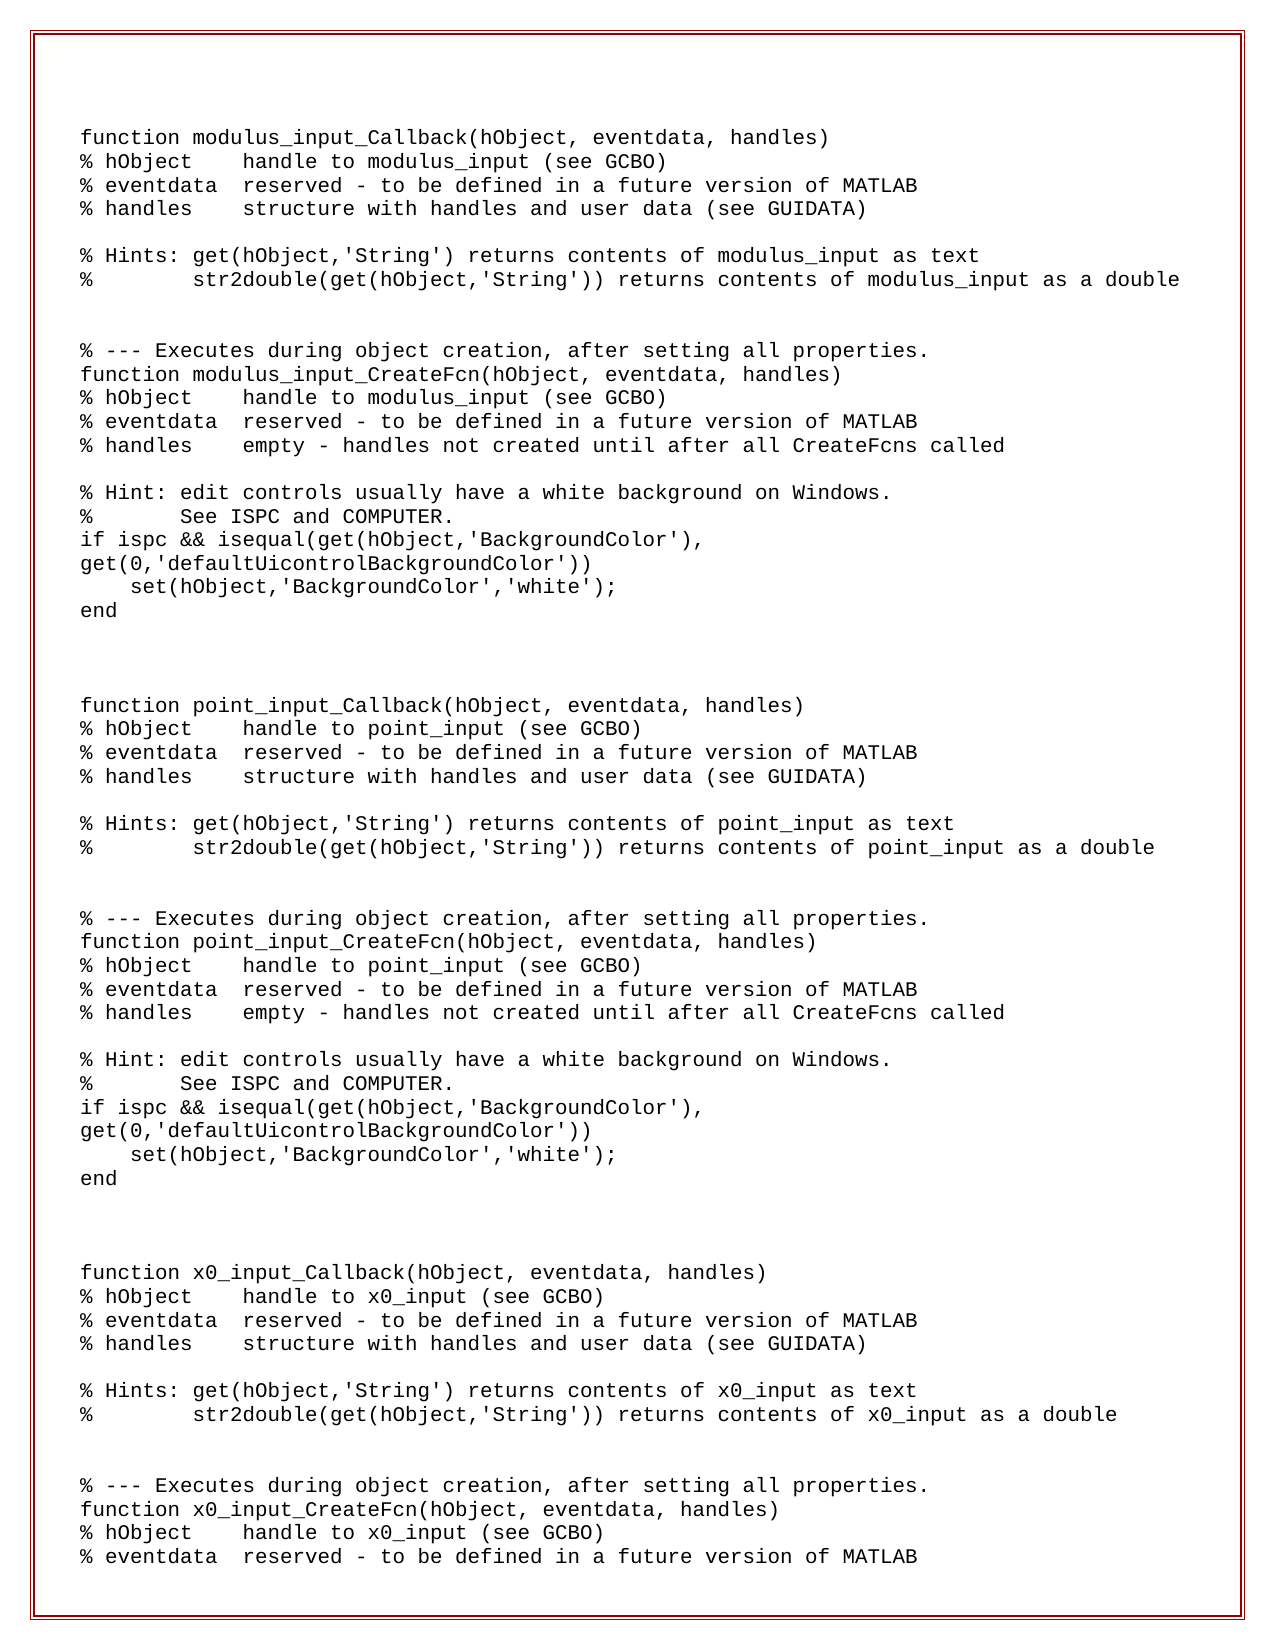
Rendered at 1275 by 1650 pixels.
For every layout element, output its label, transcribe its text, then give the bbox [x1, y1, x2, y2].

text % hObject handle to x0_input (see GCBO) [80, 1286, 1195, 1309]
text % eventdata reserved - to be defined in a future version of MATLAB [80, 742, 1195, 766]
text % eventdata reserved - to be defined in a future version of MATLAB [80, 411, 1195, 435]
text % hObject handle to point_input (see GCBO) [80, 955, 1195, 978]
text % See ISPC and COMPUTER. [80, 506, 1195, 529]
text % Hints: get(hObject,'String') returns contents of x0_input as text [80, 1381, 1195, 1404]
text function modulus_input_Callback(hObject, eventdata, handles) [80, 127, 1195, 151]
text % Hint: edit controls usually have a white background on Windows. [80, 1049, 1195, 1073]
text % --- Executes during object creation, after setting all properties. [80, 340, 1195, 364]
text end [80, 600, 1195, 624]
text set(hObject,'BackgroundColor','white'); [80, 577, 1195, 600]
text % str2double(get(hObject,'String')) returns contents of point_input as a double [80, 837, 1195, 860]
text % handles empty - handles not created until after all CreateFcns called [80, 435, 1195, 458]
text % str2double(get(hObject,'String')) returns contents of x0_input as a double [80, 1404, 1195, 1428]
text % eventdata reserved - to be defined in a future version of MATLAB [80, 978, 1195, 1002]
text % --- Executes during object creation, after setting all properties. [80, 1475, 1195, 1499]
text function x0_input_Callback(hObject, eventdata, handles) [80, 1262, 1195, 1286]
text function point_input_CreateFcn(hObject, eventdata, handles) [80, 931, 1195, 955]
text % handles structure with handles and user data (see GUIDATA) [80, 198, 1195, 222]
text % hObject handle to point_input (see GCBO) [80, 718, 1195, 742]
text % eventdata reserved - to be defined in a future version of MATLAB [80, 1309, 1195, 1333]
text % See ISPC and COMPUTER. [80, 1073, 1195, 1097]
text % eventdata reserved - to be defined in a future version of MATLAB [80, 1546, 1195, 1570]
text % eventdata reserved - to be defined in a future version of MATLAB [80, 174, 1195, 198]
text function x0_input_CreateFcn(hObject, eventdata, handles) [80, 1499, 1195, 1522]
text if ispc && isequal(get(hObject,'BackgroundColor'), get(0,'defaultUicontrolBackgroundColor')) [80, 1097, 1195, 1144]
text % hObject handle to modulus_input (see GCBO) [80, 387, 1195, 411]
text function point_input_Callback(hObject, eventdata, handles) [80, 695, 1195, 718]
text % handles empty - handles not created until after all CreateFcns called [80, 1002, 1195, 1026]
text % str2double(get(hObject,'String')) returns contents of modulus_input as a double [80, 269, 1195, 293]
text % Hint: edit controls usually have a white background on Windows. [80, 482, 1195, 506]
text % --- Executes during object creation, after setting all properties. [80, 908, 1195, 931]
text % handles structure with handles and user data (see GUIDATA) [80, 766, 1195, 789]
text function modulus_input_CreateFcn(hObject, eventdata, handles) [80, 364, 1195, 387]
text % hObject handle to modulus_input (see GCBO) [80, 151, 1195, 174]
text end [80, 1168, 1195, 1191]
text % Hints: get(hObject,'String') returns contents of modulus_input as text [80, 246, 1195, 269]
text % handles structure with handles and user data (see GUIDATA) [80, 1333, 1195, 1357]
text % hObject handle to x0_input (see GCBO) [80, 1522, 1195, 1546]
text if ispc && isequal(get(hObject,'BackgroundColor'), get(0,'defaultUicontrolBackgroundColor')) [80, 529, 1195, 577]
text set(hObject,'BackgroundColor','white'); [80, 1144, 1195, 1168]
text % Hints: get(hObject,'String') returns contents of point_input as text [80, 813, 1195, 837]
